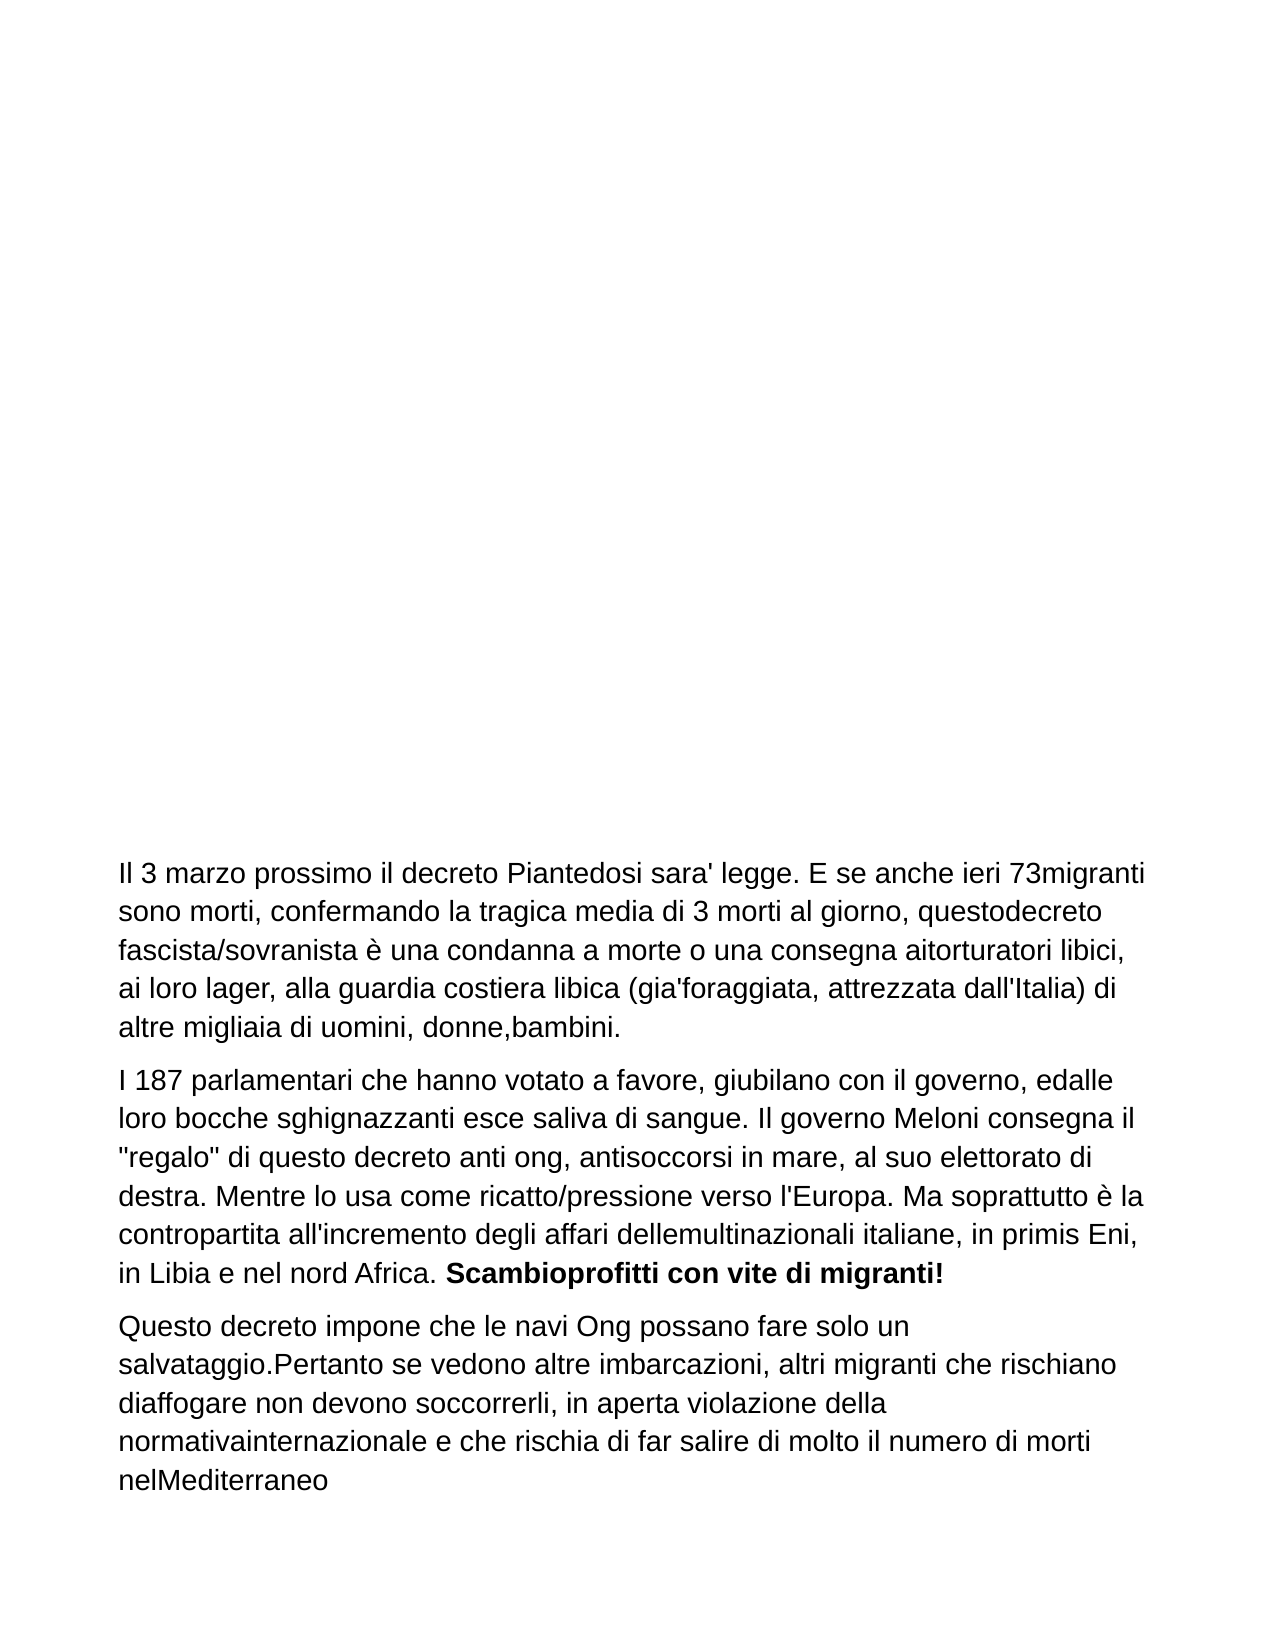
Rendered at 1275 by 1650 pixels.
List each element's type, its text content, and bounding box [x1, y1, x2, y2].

text Questo decreto impone che le navi Ong possano fare solo un salvataggio.Pertanto se vedono altre imbarcazioni, altri migranti che rischiano diaffogare non devono soccorrerli, in aperta violazione della normativainternazionale e che rischia di far salire di molto il numero di morti nelMediterraneo [118, 1309, 1157, 1497]
text Il 3 marzo prossimo il decreto Piantedosi sara' legge. E se anche ieri 73migranti sono morti, confermando la tragica media di 3 morti al giorno, questodecreto fascista/sovranista è una condanna a morte o una consegna aitorturatori libici, ai loro lager, alla guardia costiera libica (gia'foraggiata, attrezzata dall'Italia) di altre migliaia di uomini, donne,bambini. [118, 856, 1157, 1043]
text I 187 parlamentari che hanno votato a favore, giubilano con il governo, edalle loro bocche sghignazzanti esce saliva di sangue. Il governo Meloni consegna il "regalo" di questo decreto anti ong, antisoccorsi in mare, al suo elettorato di destra. Mentre lo usa come ricatto/pressione verso l'Europa. Ma soprattutto è la contropartita all'incremento degli affari dellemultinazionali italiane, in primis Eni, in Libia e nel nord Africa. Scambioprofitti con vite di migranti! [118, 1063, 1157, 1289]
